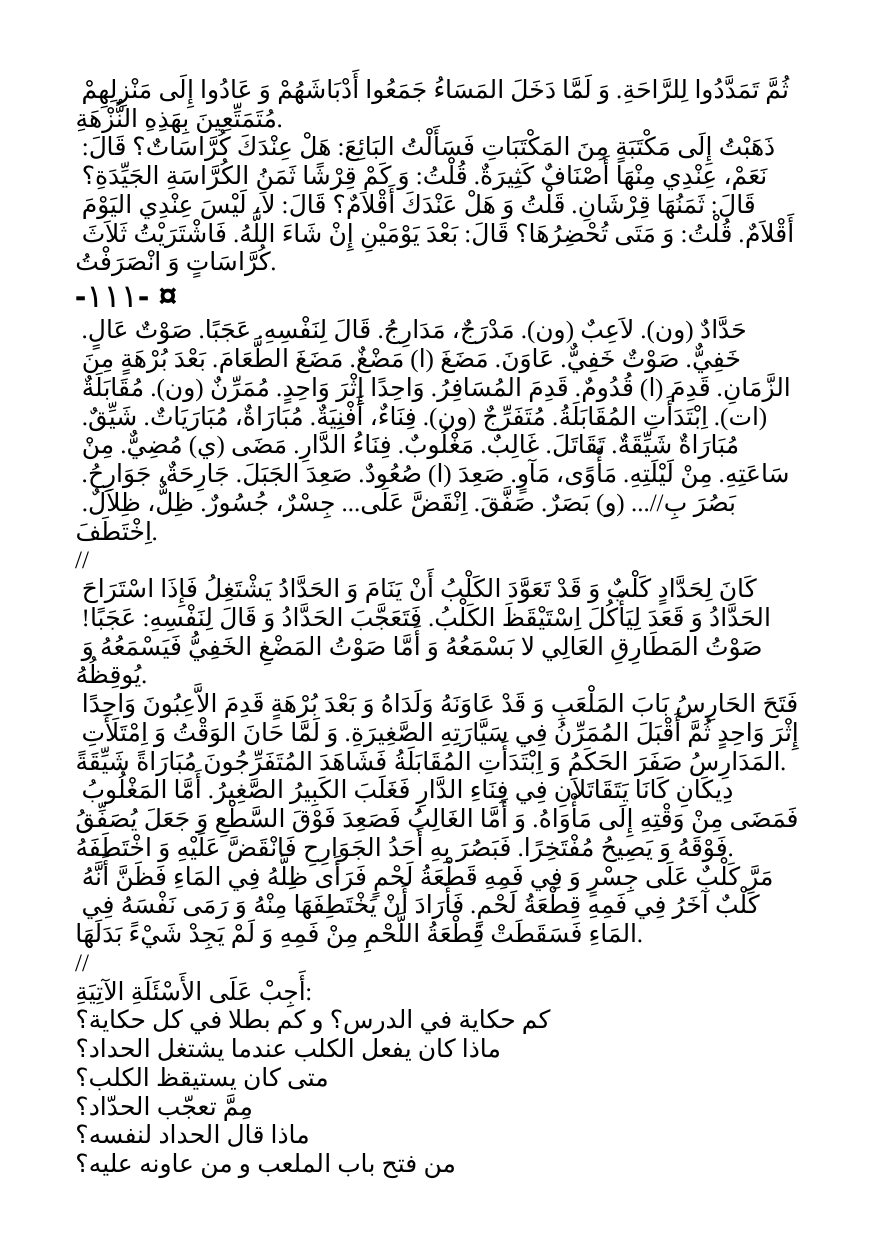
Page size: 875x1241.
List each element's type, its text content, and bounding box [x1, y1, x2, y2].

text ماذا كان يفعل الكلب عندما يشتغل الحداد؟ [75, 765, 799, 794]
text حَدَّادٌ (ون). لاَعِبٌ (ون). مَدْرَجٌ، مَدَارِجُ. قَالَ لِنَفْسِهِ. عَجَبًا. صَوْتٌ عَالٍ. خَفِيٌّ. صَوْتٌ خَفِيٌّ. عَاوَنَ. مَضَغَ (ا) مَضْغٌ. مَضَغَ الطَّعَامَ. بَعْدَ بُرْهَةٍ مِنَ الزَّمَانِ. قَدِمَ (ا) قُدُومٌ. قَدِمَ المُسَافِرُ. وَاحِدًا إِثْرَ وَاحِدٍ. مُمَرِّنٌ (ون). مُقَابَلَةٌ (ات). اِبْتَدَأَتِ المُقَابَلَةُ. مُتَفَرِّجٌ (ون). فِنَاءٌ، أَفْنِيَةٌ. مُبَارَاةٌ، مُبَارَيَاتٌ. شَيِّقٌ. مُبَارَاةٌ شَيِّقَةٌ. تَقَاتَلَ. غَالِبٌ. مَغْلُوبٌ. فِنَاءُ الدَّارِ. مَضَى (ي) مُضِيٌّ. مِنْ سَاعَتِهِ. مِنْ لَيْلَتِهِ. مَأْوًى، مَآوٍ. صَعِدَ (ا) صُعُودٌ. صَعِدَ الجَبَلَ. جَارِحَةٌ، جَوَارِحُ. بَصُرَ بِ//... (و) بَصَرٌ. صَفَّقَ. اِنْقَضَّ عَلَى... جِسْرٌ، جُسُورٌ. ظِلٌّ، ظِلاَلٌ. اِخْتَطَفَ. [75, 75, 799, 276]
text ماذا مر على الجسر؟ و ماذا كان في فمه عندذلك؟ [75, 937, 799, 966]
text مَرَّ كَلْبٌ عَلَى جِسْرٍ وَ فِي فَمِهِ قَطْعَةُ لَحْمٍ فَرَأَى ظِلَّهُ فِي المَاءِ فَظَنَّ أَنَّهُ كَلْبٌ آخَرُ فِي فَمِهِ قِطْعَةُ لَحْمٍ. فَأَرَادَ أَنْ يَخْتَطِفَهَا مِنْهُ وَ رَمَى نَفْسَهُ فِي المَاءِ فَسَقَطَتْ قِطْعَةُ اللَّحْمِ مِنْ فَمِهِ وَ لَمْ يَجِدْ شَيْءً بَدَلَهَا. [75, 592, 799, 679]
text دِيكَانِ كَانَا يَتَقَاتَلاَنِ فِي فِنَاءِ الدَّارِ فَغَلَبَ الكَبِيرُ الصَّغِيرُ. أَمَّا المَغْلُوبُ فَمَضَى مِنْ وَقْتِهِ إِلَى مَأْوَاهُ. وَ أَمَّا الغَالِبُ فَصَعِدَ فَوْقَ السَّطْعِ وَ جَعَلَ يُصَفِّقُ فَوْقَهُ وَ يَصِيحُ مُفْتَخِرًا. فَبَصُرَ بِهِ أَحَدُ الجَوَارِحِ فَانْقَضَّ عَلَيْهِ وَ اخْتَطَفَهُ. [75, 506, 799, 592]
text أَجِبْ عَلَى الأَسْئَلَةِ الآتِيَةِ: [75, 707, 799, 736]
text // [75, 679, 799, 707]
text من فتح باب الملعب و من عاونه عليه؟ [75, 880, 799, 909]
text لماذا قدم اللاعبون و المتفرجون إلى الملعب؟ [75, 909, 799, 937]
text كَانَ لِحَدَّادٍ كَلْبٌ وَ قَدْ تَعَوَّدَ الكَلْبُ أَنْ يَنَامَ وَ الحَدَّادُ يَشْتَغِلُ فَإِذَا اسْتَرَاحَ الحَدَّادُ وَ قَعَدَ لِيَأْكُلَ اِسْتَيْقَظَ الكَلْبُ. فَتَعَجَّبَ الحَدَّادُ وَ قَالَ لِنَفْسِهِ: عَجَبًا! صَوْتُ المَطَارِقِ العَالِي لا بَسْمَعُهُ وَ أَمَّا صَوْتُ المَضْغِ الخَفِيُّ فَيَسْمَعُهُ وَ يُوقِظُهُ. [75, 305, 799, 420]
text كم حكاية في الدرس؟ و كم بطلا في كل حكاية؟ [75, 736, 799, 765]
text هل كان في الماء كلب آخر حقيقة؟ [75, 966, 799, 995]
text فَتَحَ الحَارِسُ بَابَ المَلْعَبِ وَ قَدْ عَاوَنَهُ وَلَدَاهُ وَ بَعْدَ بُرْهَةٍ قَدِمَ الاَّعِبُونَ وَاحِدًا إِثْرَ وَاحِدٍ ثُمَّ أَقْبَلَ المُمَرِّنُ فِي سَيَّارَتِهِ الصَّغِيرَةِ. وَ لَمَّا حَانَ الوَقْتُ وَ اِمْتَلَأَتِ المَدَارِسُ صَفَرَ الحَكَمُ وَ اِبْتَدَأَتِ المُقَابَلَةُ فَشَاهَدَ المُتَفَرِّجُونَ مُبَارَاةً شَيِّقَةً. [75, 420, 799, 506]
text لماذا رمى الكلب نفسه في الماء؟ [75, 995, 799, 1024]
text هل وجد الكلب في الماء ما أراد؟ [75, 1024, 799, 1052]
subtitle -١١٢- ¤ [75, 1052, 799, 1081]
text ماذا قال الحداد لنفسه؟ [75, 851, 799, 880]
text مُلاَكِمٌ (ون). مُصَارِعٌ (ون). كَرْمٌ، كُرُومٌ. شَجَرَةُ الكَرْمِ. بَحَثَ فِي... قَضِيَّةٌ، قَضَايَا. بَحَثَ فِي قَضِيَّةٍ. فَرَّحَ. مُصْحَفٌ، مَصَاحِفُ. أَهْدَى. جُزْءٌ، أَجْزَاءٌ. فَرَحًا. فَرَحًا بِمَا فَعَلَ بِطَلَبٍ مِنِّي. تَمَّ لَهُ خَمْسُونَ سَنَةً. طَعَنَ فِي الخَمْسِينَ (ا) طَعْنٌ. كَلاَّ! فِي رَبِيعِ هَذَا العَامِ. هَكَذَا؟ بِكَثِيرٍ. أَكْبَرُ بِكَثِيرٍ. أَصْغَرُ بِكَثِيرٍ. يَبْدُو. كَيْفَ تَرَى؟ لاَ بَأْسَ بِهِ. عِلْمٌ لاَ بَأْسَ بِهِ. رَغْمَ ذَلِكَ. كِبَرُ السِّنِّ. رَغْمَ كِبَرِ سِنِّهِ. مَحْبُوبٌ. أَقْسَمَ بِ//... أُقْسِمُ بِاللَّهِ. قَضَى حَاجَتَهُ. نَفِدَ (ا) نَفَادٌ. نَفِدَ مَالُهُ. مَا بَالُكَ؟ حَزِينٌ. مَا بَالُكَ حَزِينًا؟ قَرِيبٌ، أَقْرِبَاءُ. سَبِيلٌ، سُبُلٌ. بَدَنِيٌّ. [75, 1081, 799, 1167]
text // [75, 276, 799, 305]
text مِمَّ تعجّب الحدّاد؟ [75, 822, 799, 851]
text متى كان يستيقظ الكلب؟ [75, 794, 799, 822]
